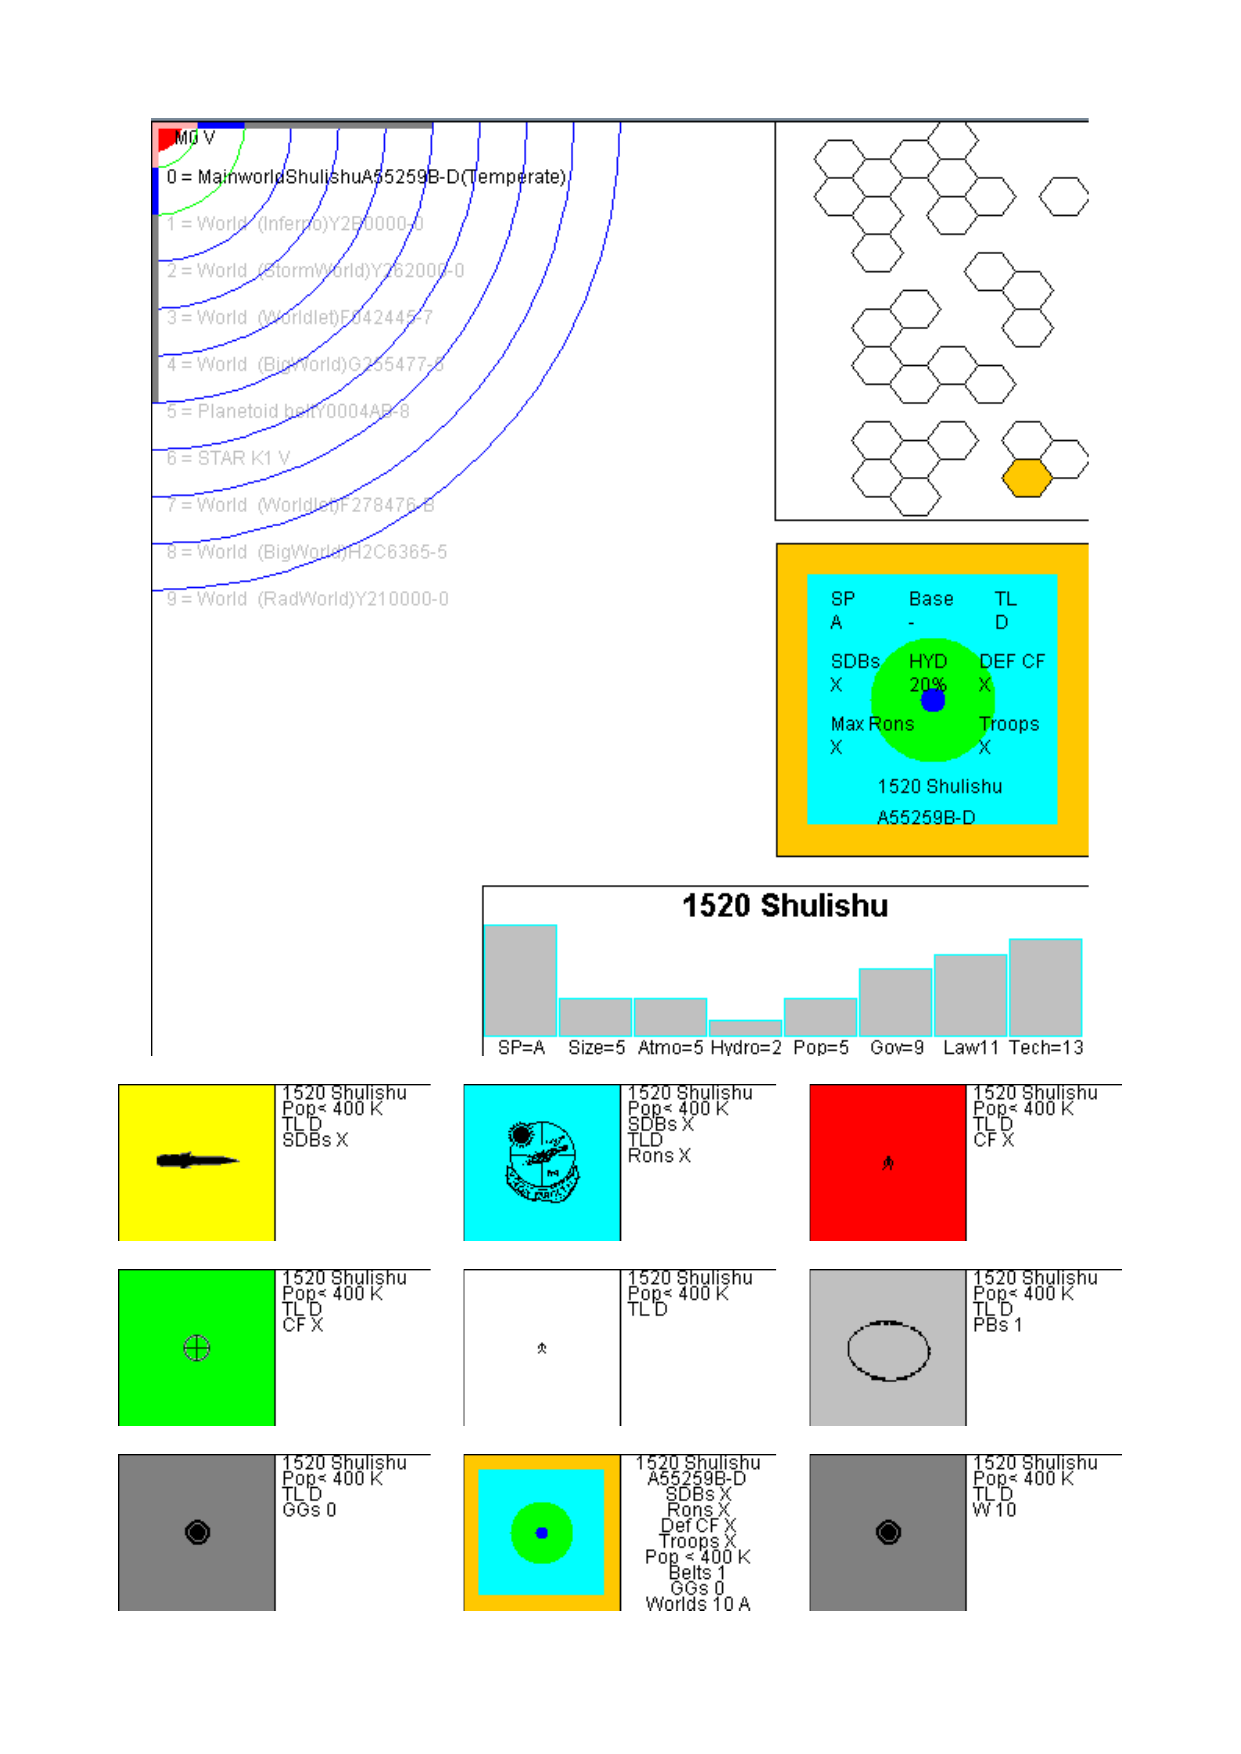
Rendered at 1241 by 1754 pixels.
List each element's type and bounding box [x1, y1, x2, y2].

picture [118, 1454, 431, 1611]
picture [463, 1084, 777, 1241]
picture [809, 1454, 1122, 1611]
picture [118, 1269, 431, 1426]
picture [809, 1269, 1122, 1426]
picture [463, 1454, 777, 1611]
picture [463, 1269, 777, 1426]
picture [118, 1084, 431, 1241]
picture [809, 1084, 1122, 1241]
picture [151, 118, 1089, 1056]
